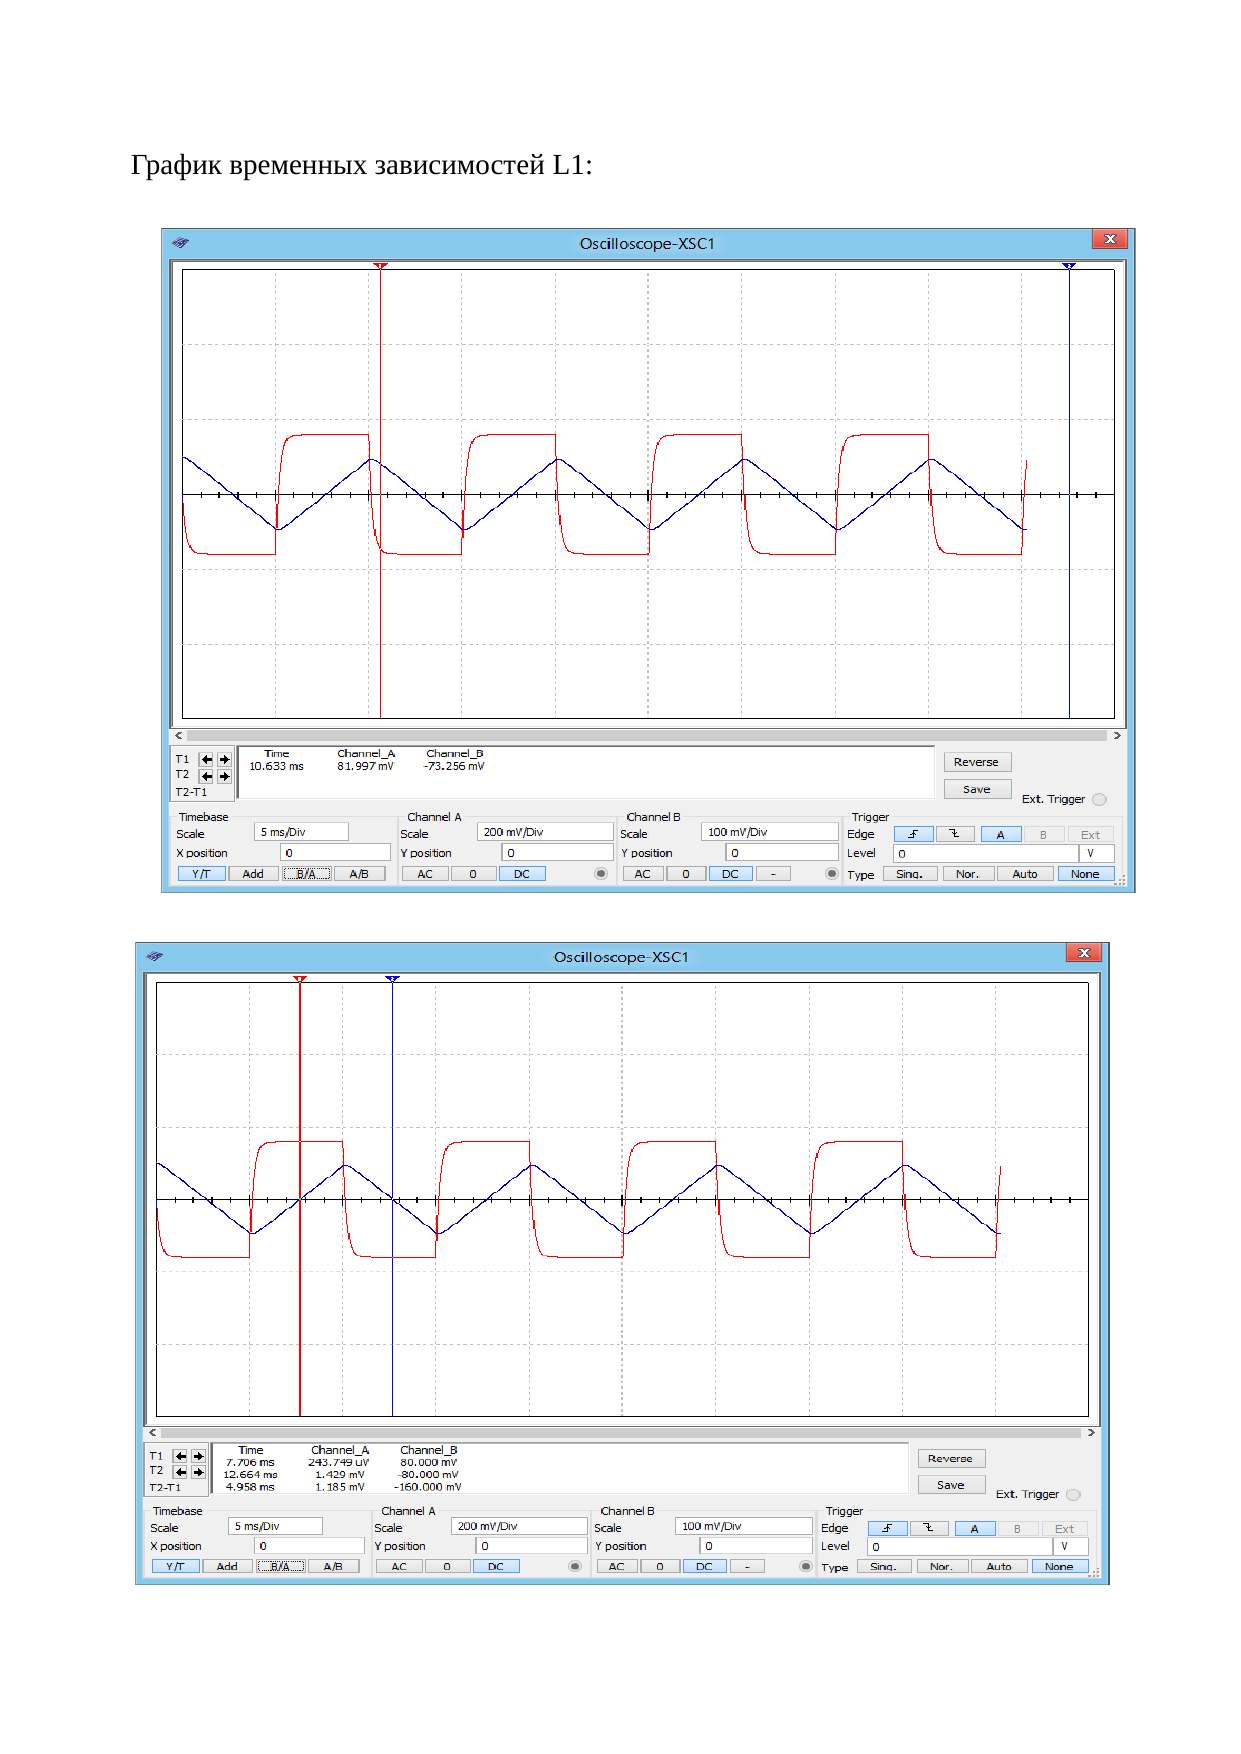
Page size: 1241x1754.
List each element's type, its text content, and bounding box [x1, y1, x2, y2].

picture [135, 942, 1110, 1585]
picture [161, 228, 1136, 893]
text График временных зависимостей L1: [118, 118, 1122, 180]
